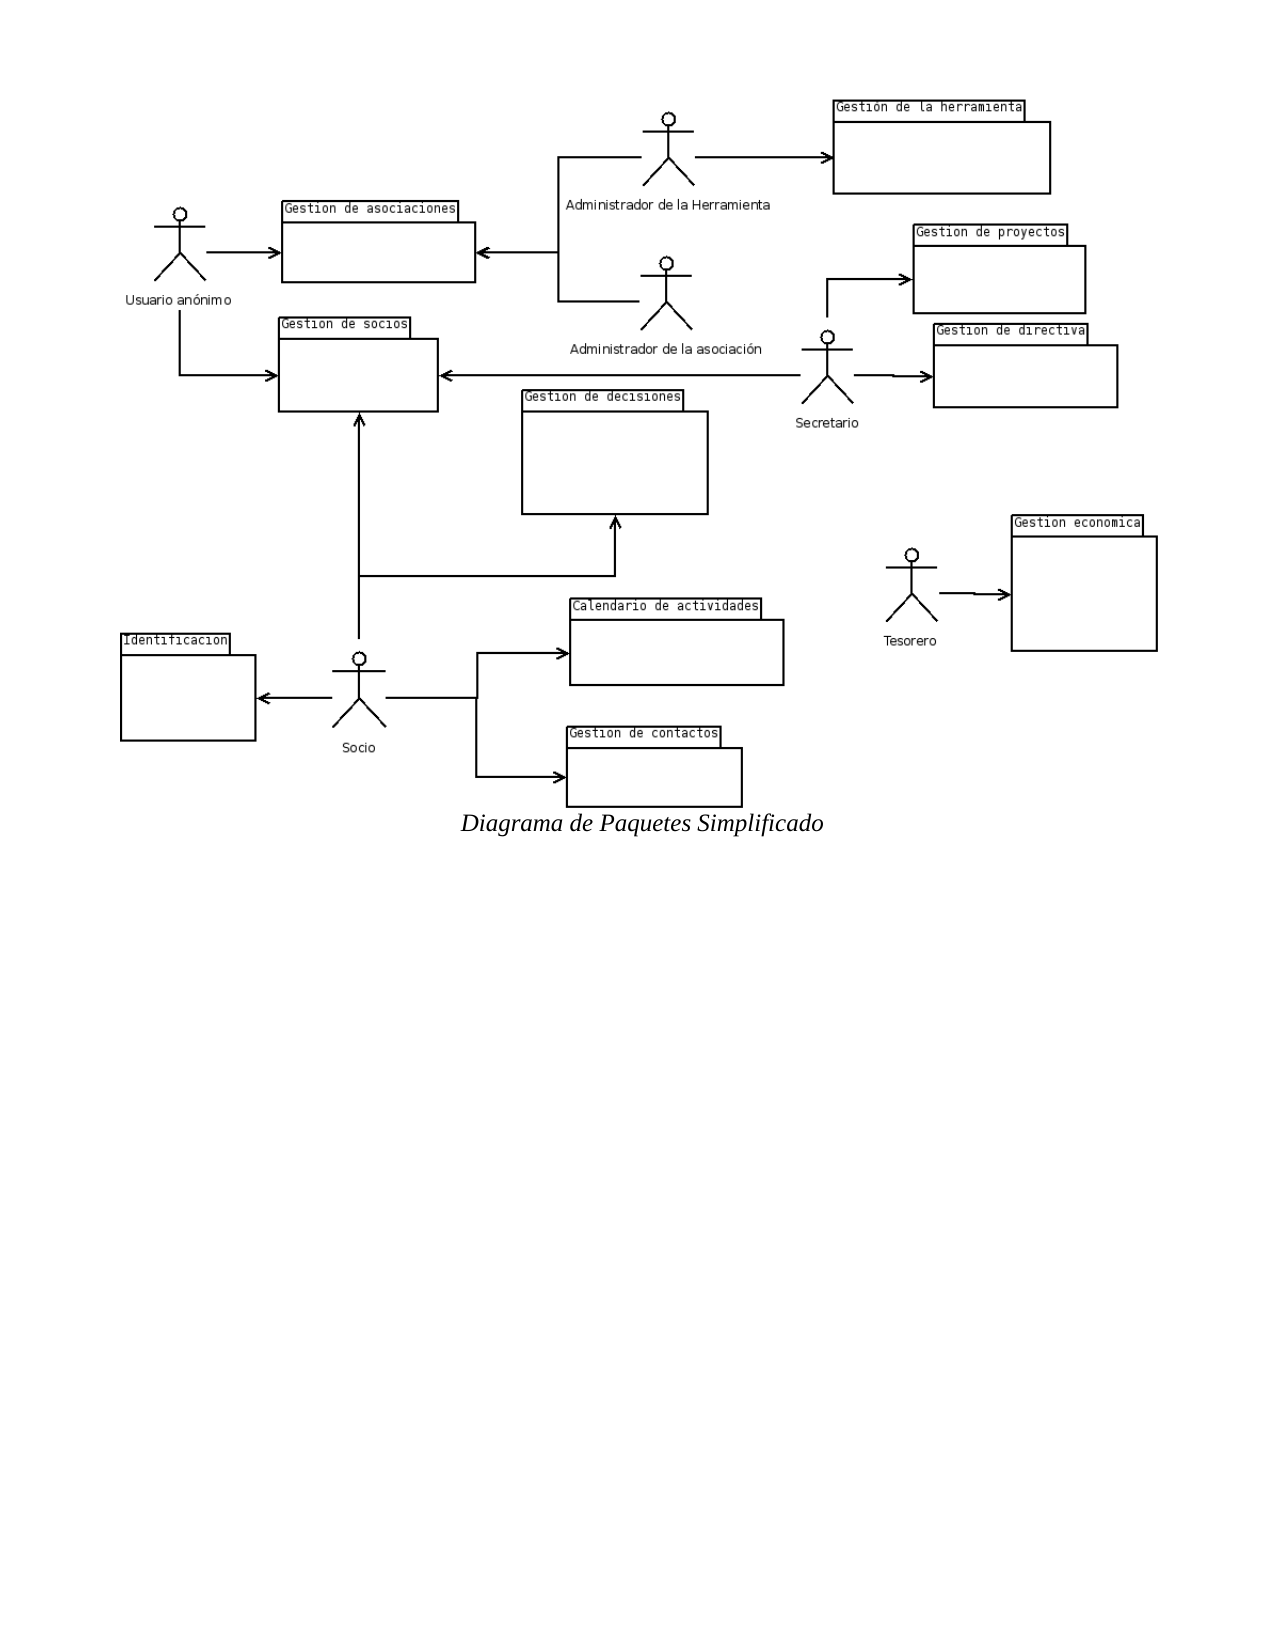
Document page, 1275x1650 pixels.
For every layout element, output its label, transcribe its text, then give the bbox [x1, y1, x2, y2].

text Diagrama de Paquetes Simplificado [124, 129, 1163, 837]
picture [120, 76, 1159, 809]
